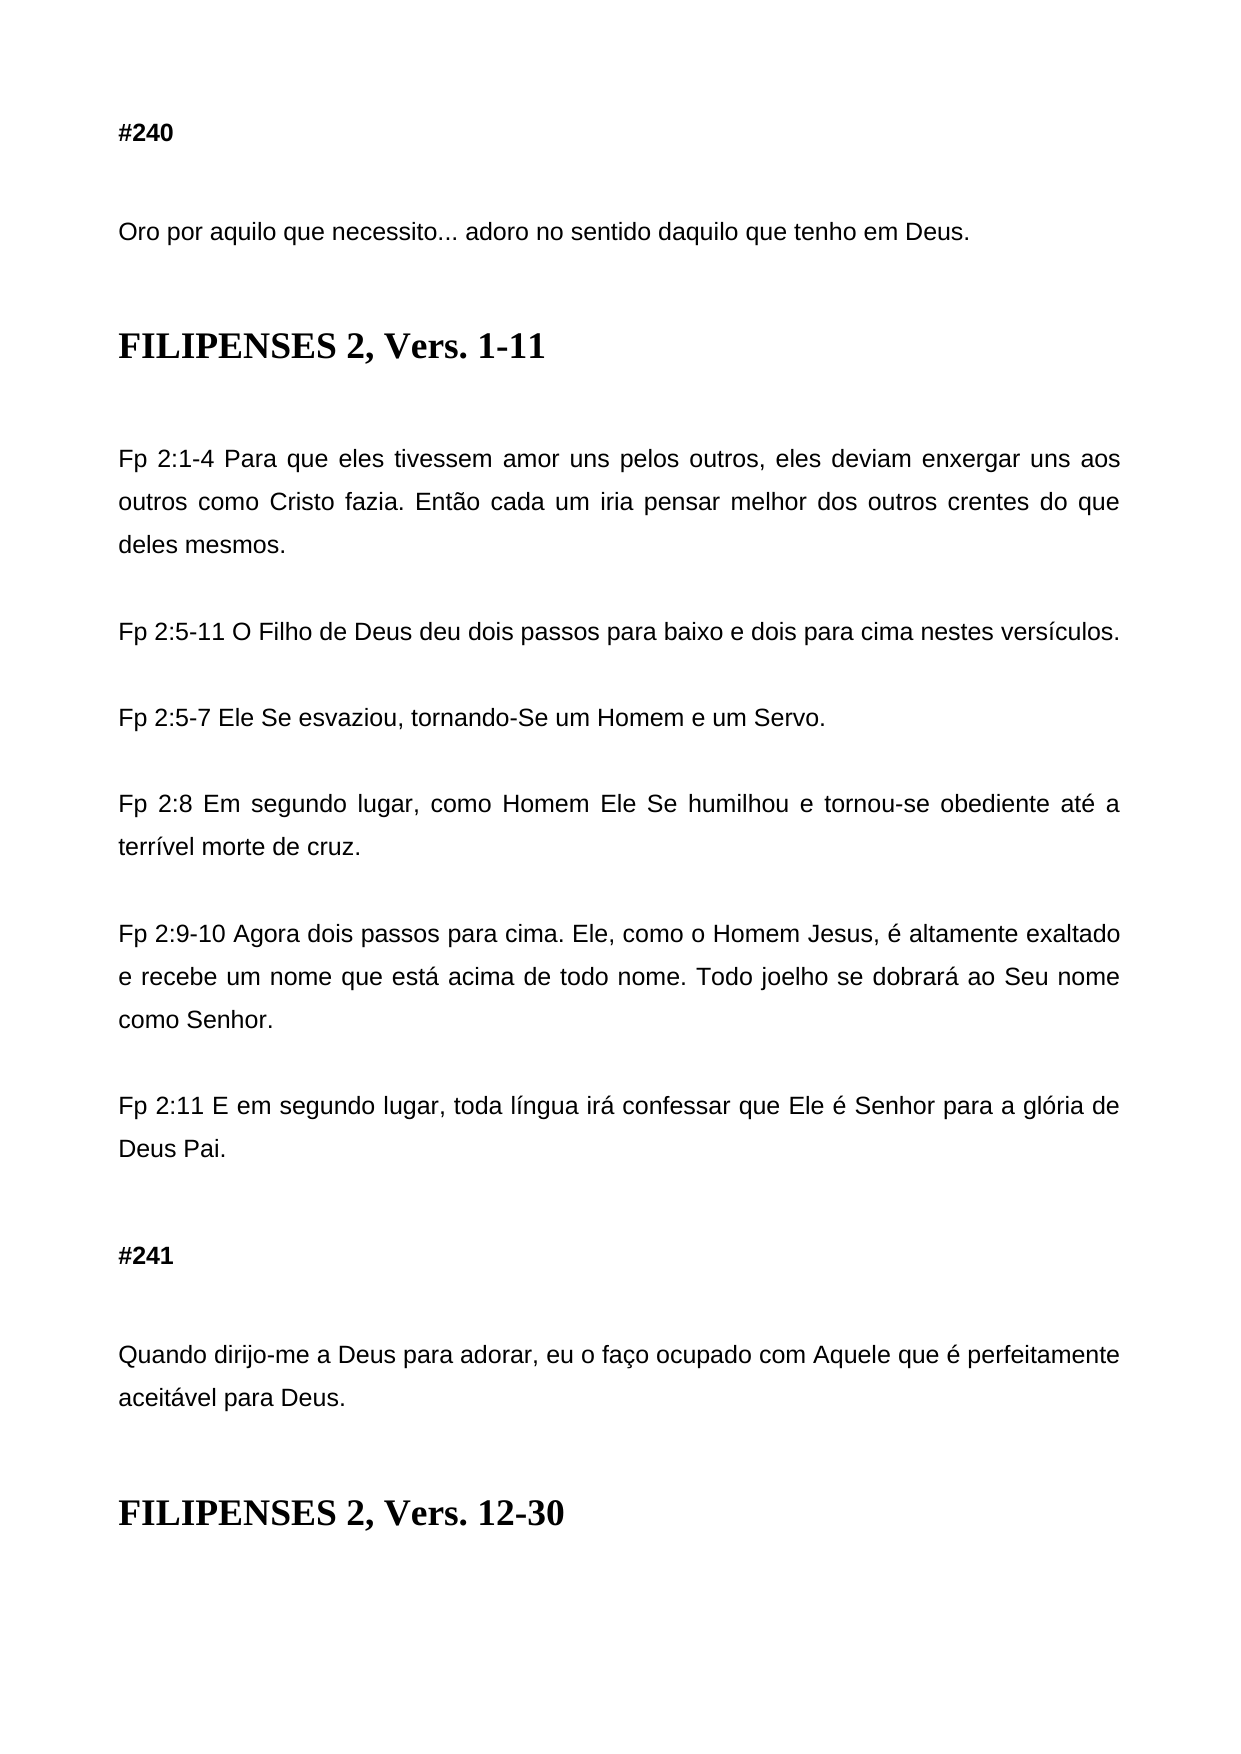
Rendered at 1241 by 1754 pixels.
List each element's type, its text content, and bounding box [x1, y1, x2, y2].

subtitle FILIPENSES 2, Vers. 12-30 [118, 1490, 1122, 1533]
subtitle FILIPENSES 2, Vers. 1-11 [118, 324, 1122, 367]
text Quando dirijo-me a Deus para adorar, eu o faço ocupado com Aquele que é perfeitamente aceitável para Deus. [118, 1340, 1122, 1412]
subtitle #241 [118, 1241, 1122, 1270]
text Fp 2:1-4 Para que eles tivessem amor uns pelos outros, eles deviam enxergar uns aos outros como Cristo fazia. Então cada um iria pensar melhor dos outros crentes do que deles mesmos. [118, 444, 1122, 559]
subtitle #240 [118, 118, 1122, 147]
text Oro por aquilo que necessito... adoro no sentido daquilo que tenho em Deus. [118, 217, 1122, 246]
text Fp 2:8 Em segundo lugar, como Homem Ele Se humilhou e tornou-se obediente até a terrível morte de cruz. [118, 789, 1122, 861]
text Fp 2:9-10 Agora dois passos para cima. Ele, como o Homem Jesus, é altamente exaltado e recebe um nome que está acima de todo nome. Todo joelho se dobrará ao Seu nome como Senhor. [118, 919, 1122, 1034]
text Fp 2:5-11 O Filho de Deus deu dois passos para baixo e dois para cima nestes versículos. [118, 617, 1122, 646]
text Fp 2:5-7 Ele Se esvaziou, tornando-Se um Homem e um Servo. [118, 703, 1122, 732]
text Fp 2:11 E em segundo lugar, toda língua irá confessar que Ele é Senhor para a glória de Deus Pai. [118, 1091, 1122, 1163]
